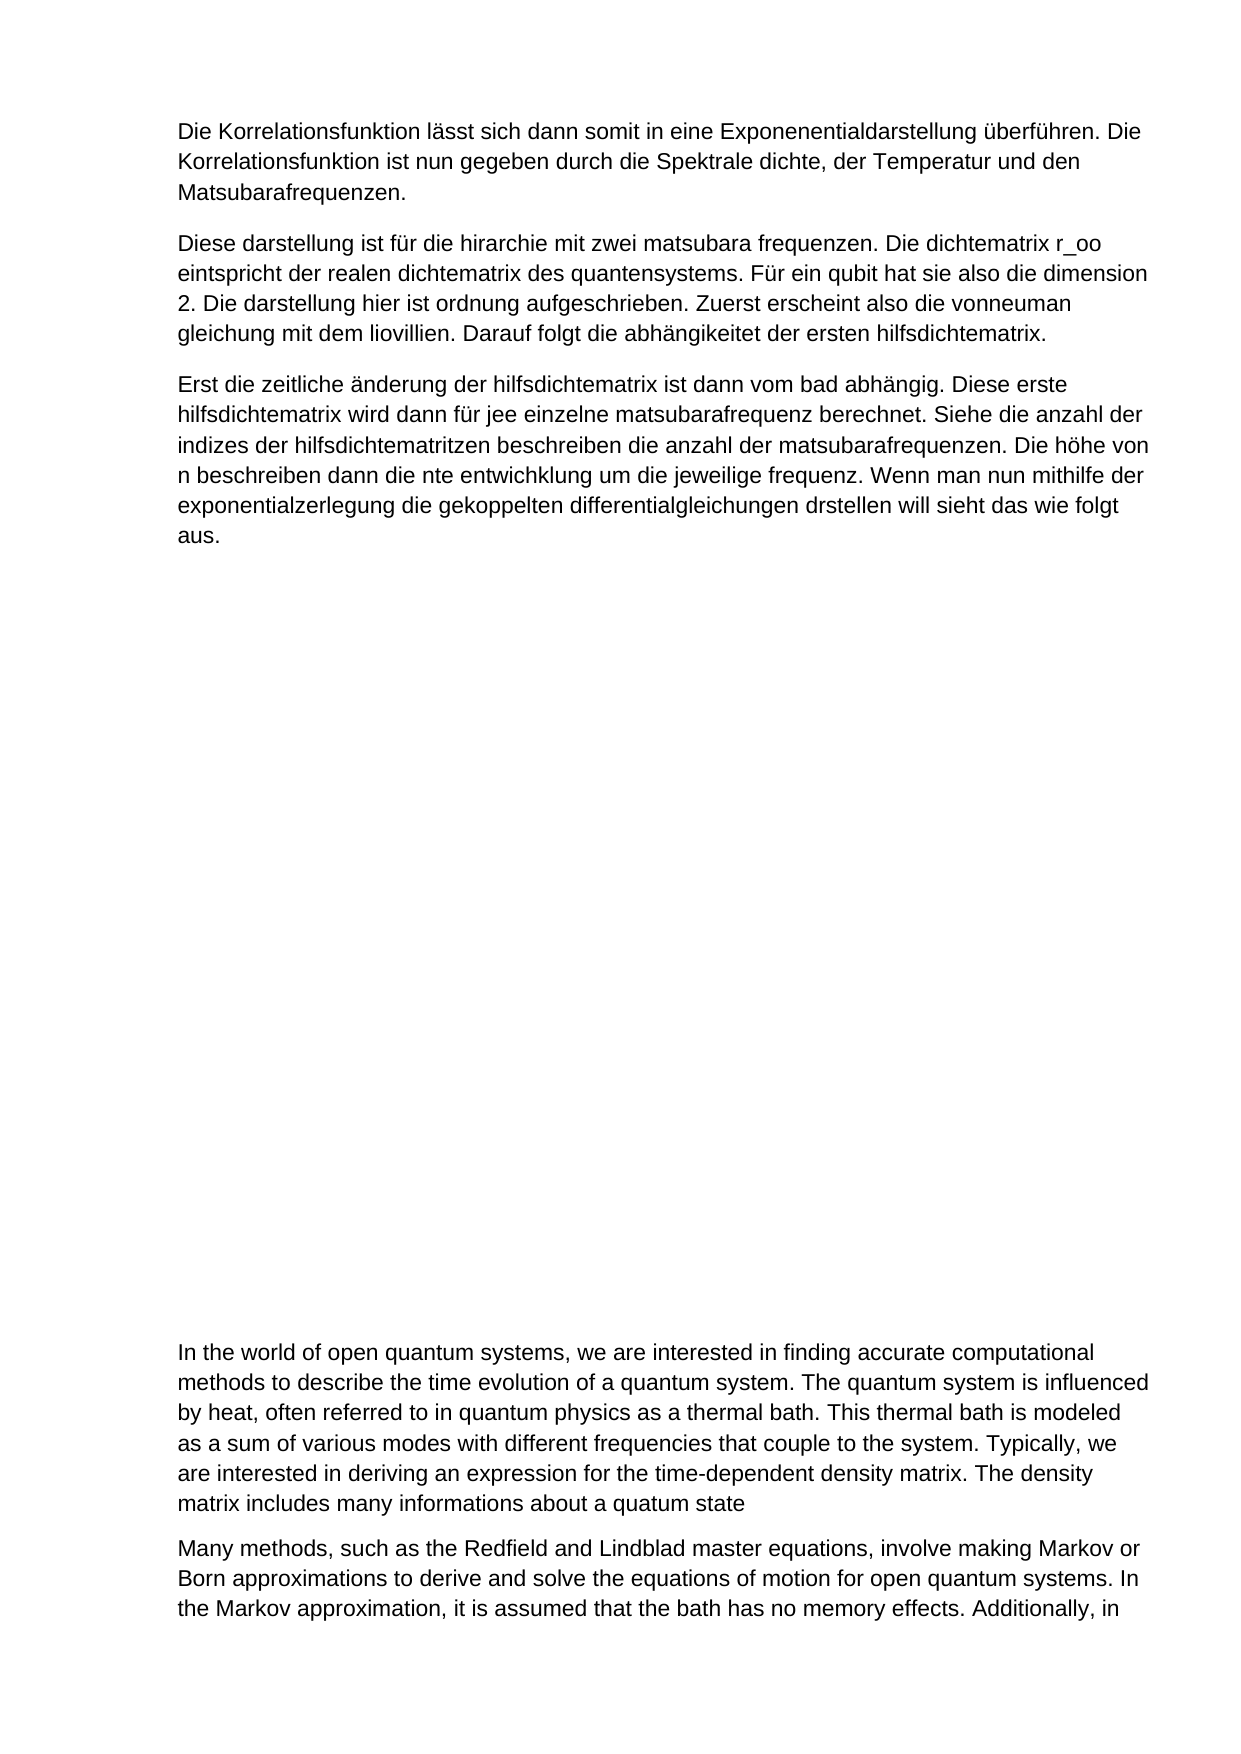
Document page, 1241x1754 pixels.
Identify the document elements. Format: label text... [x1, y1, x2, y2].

text Many methods, such as the Redfield and Lindblad master equations, involve making Markov or Born approximations to derive and solve the equations of motion for open quantum systems. In the Markov approximation, it is assumed that the bath has no memory effects. Additionally, in [177, 1535, 1152, 1622]
text In the world of open quantum systems, we are interested in finding accurate computational methods to describe the time evolution of a quantum system. The quantum system is influenced by heat, often referred to in quantum physics as a thermal bath. This thermal bath is modeled as a sum of various modes with different frequencies that couple to the system. Typically, we are interested in deriving an expression for the time-dependent density matrix. The density matrix includes many informations about a quatum state [177, 1339, 1152, 1516]
text Erst die zeitliche änderung der hilfsdichtematrix ist dann vom bad abhängig. Diese erste hilfsdichtematrix wird dann für jee einzelne matsubarafrequenz berechnet. Siehe die anzahl der indizes der hilfsdichtematritzen beschreiben die anzahl der matsubarafrequenzen. Die höhe von n beschreiben dann die nte entwichklung um die jeweilige frequenz. Wenn man nun mithilfe der exponentialzerlegung die gekoppelten differentialgleichungen drstellen will sieht das wie folgt aus. [177, 371, 1152, 549]
text Diese darstellung ist für die hirarchie mit zwei matsubara frequenzen. Die dichtematrix r_oo eintspricht der realen dichtematrix des quantensystems. Für ein qubit hat sie also die dimension 2. Die darstellung hier ist ordnung aufgeschrieben. Zuerst erscheint also die vonneuman gleichung mit dem liovillien. Darauf folgt die abhängikeitet der ersten hilfsdichtematrix. [177, 229, 1152, 347]
text Die Korrelationsfunktion lässt sich dann somit in eine Exponenentialdarstellung überführen. Die Korrelationsfunktion ist nun gegeben durch die Spektrale dichte, der Temperatur und den Matsubarafrequenzen. [177, 118, 1152, 205]
